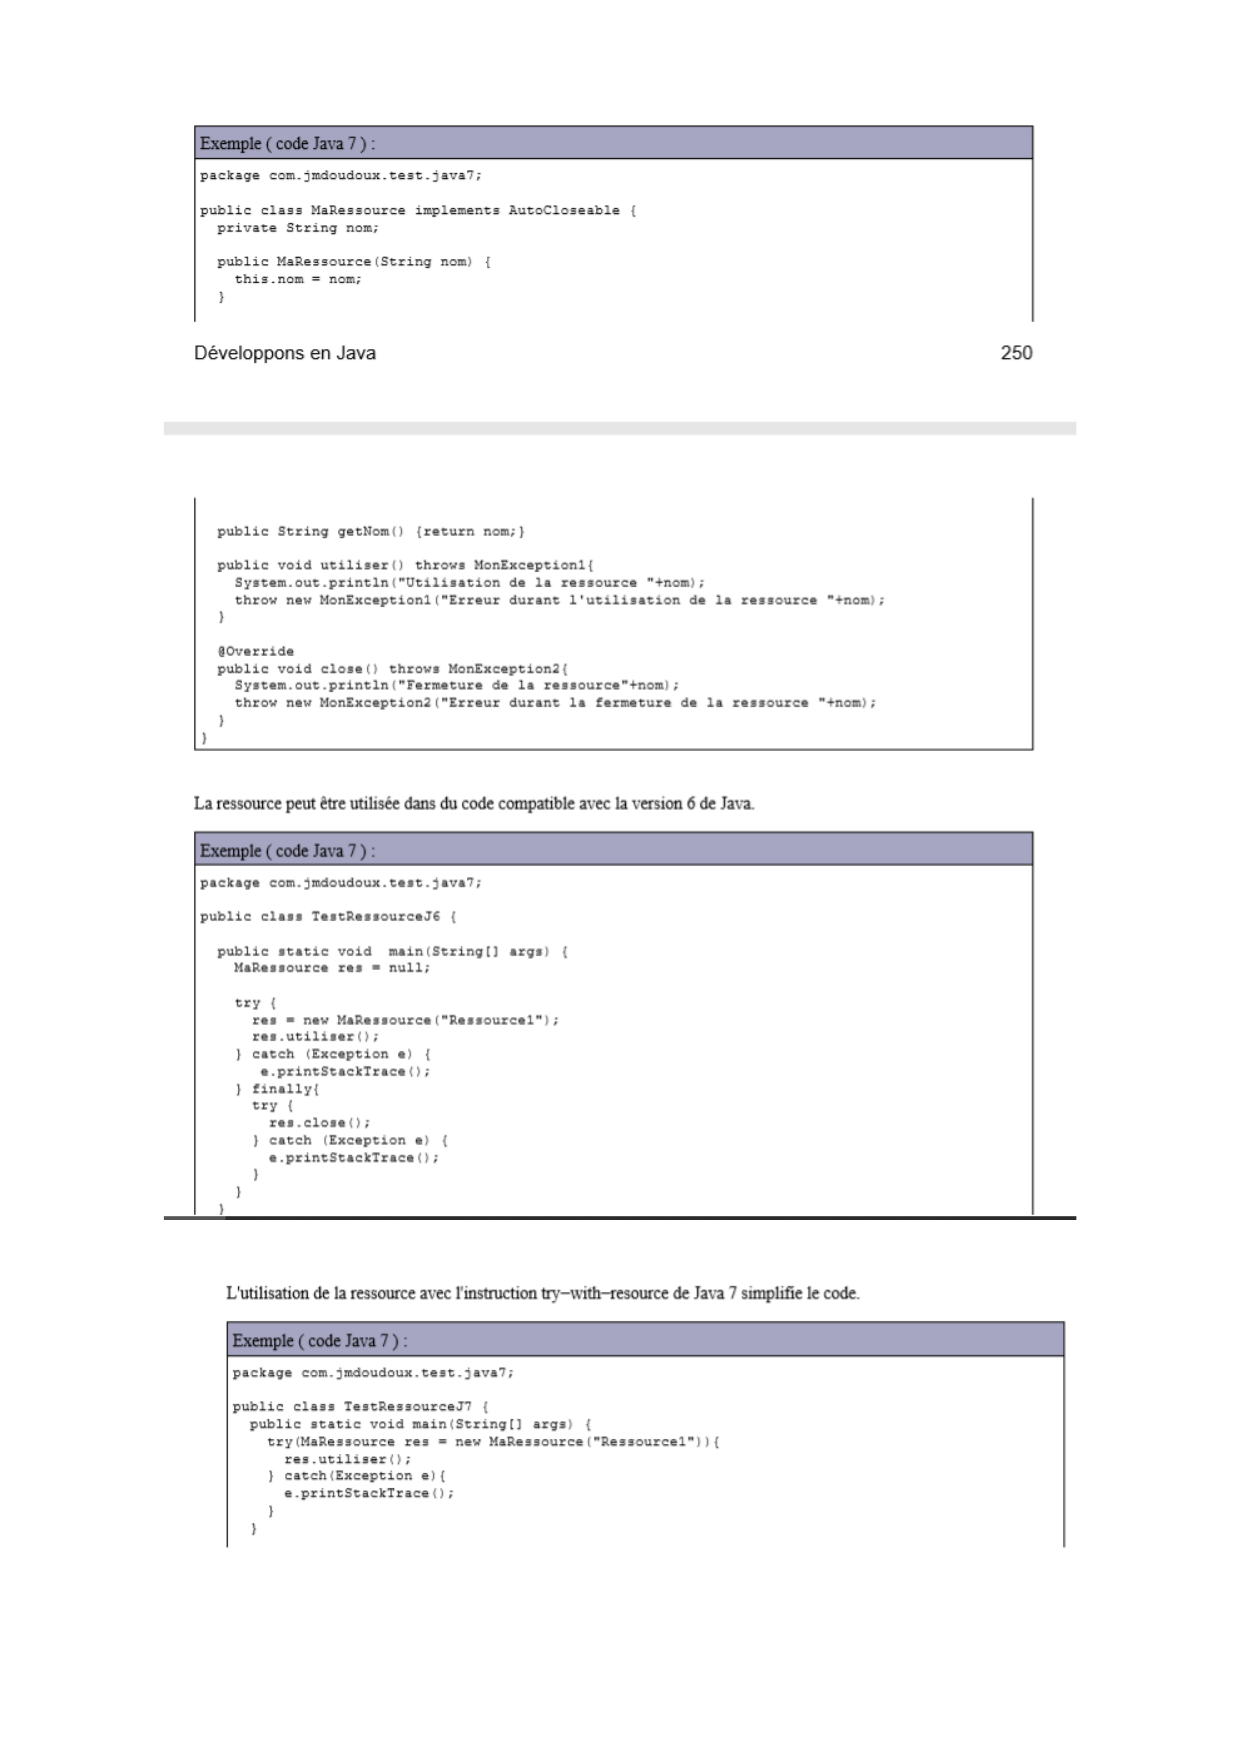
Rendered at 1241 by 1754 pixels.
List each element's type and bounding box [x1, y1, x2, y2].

picture [163, 1276, 1077, 1561]
picture [163, 118, 1077, 1220]
